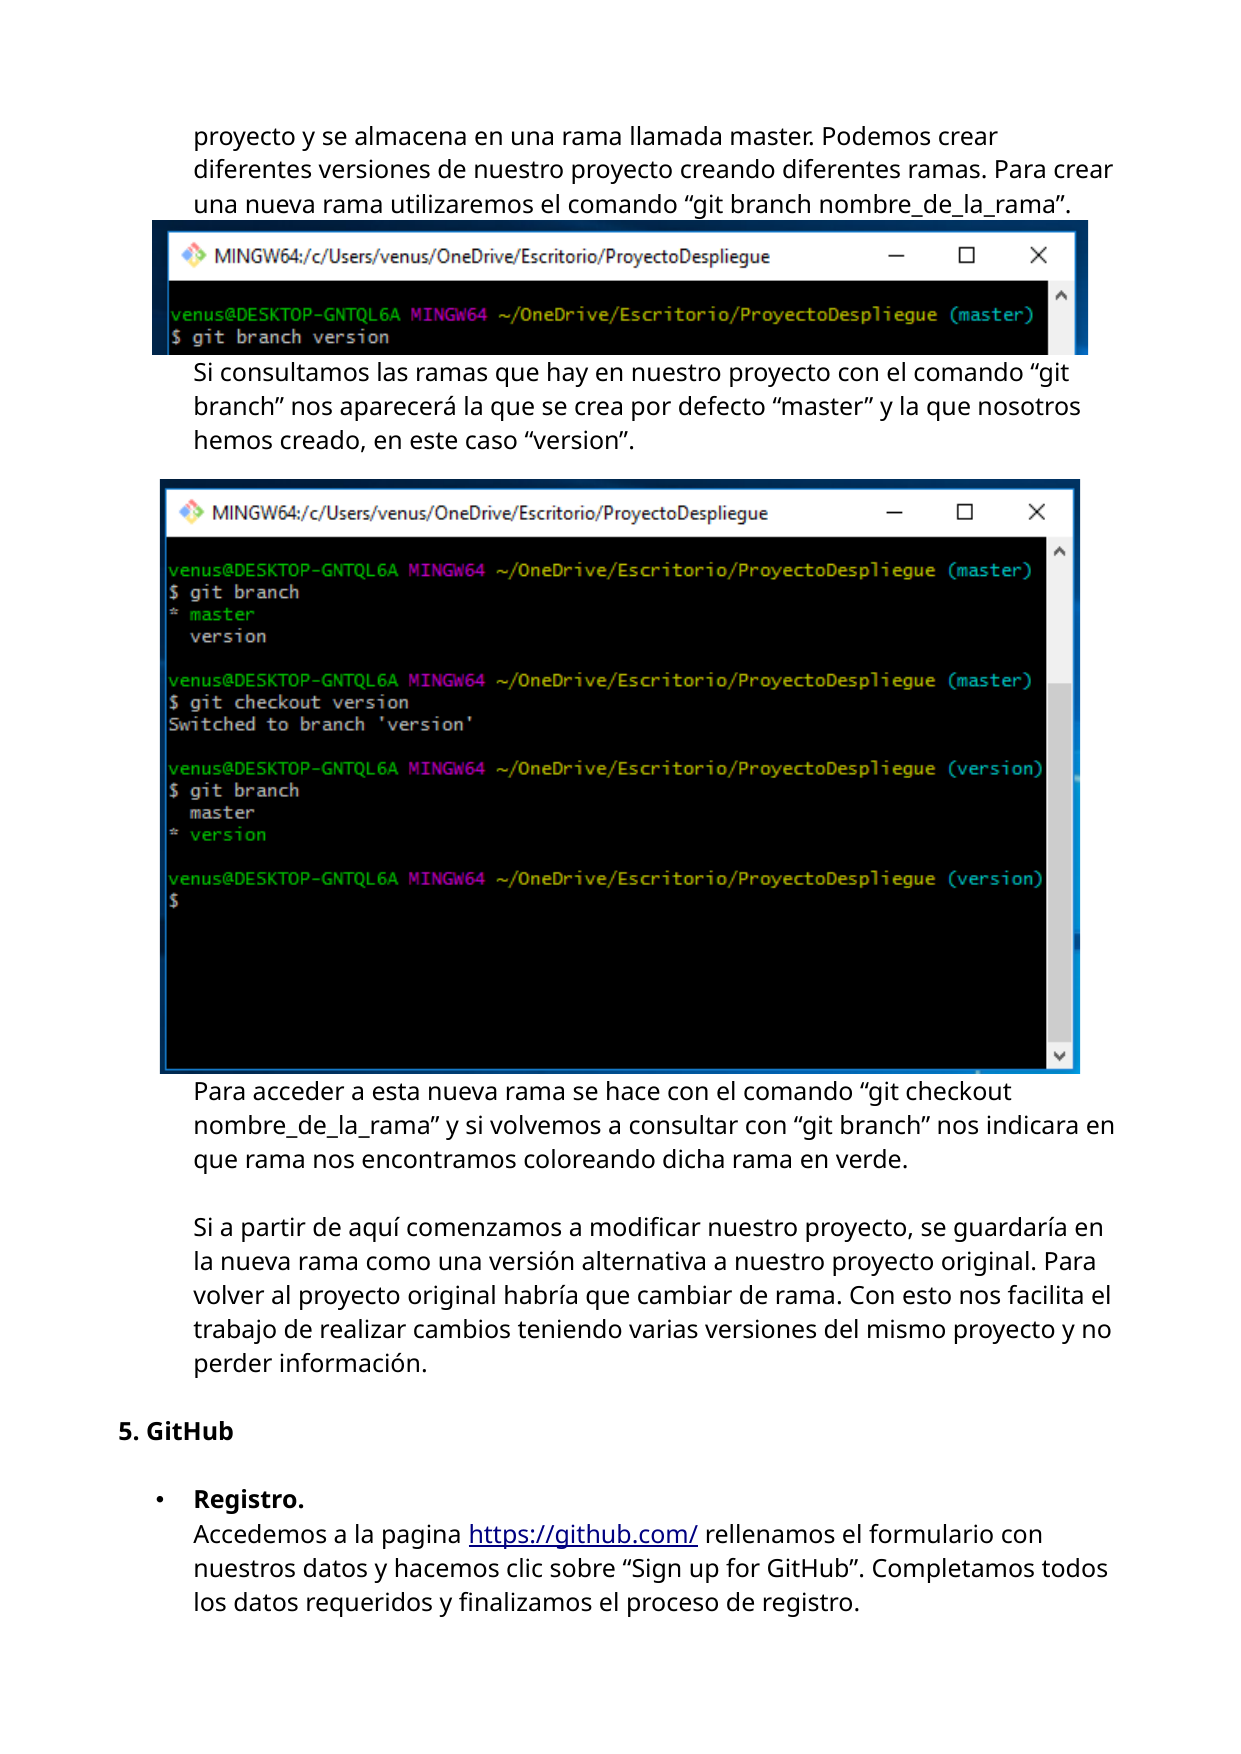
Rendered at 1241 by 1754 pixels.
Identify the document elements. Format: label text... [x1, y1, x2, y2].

list Registro. [156, 1482, 1122, 1516]
list proyecto y se almacena en una rama llamada master. Podemos crear diferentes versiones de nuestro proyecto creando diferentes ramas. Para crear una nueva rama utilizaremos el comando “git branch nombre_de_la_rama”. [156, 118, 1122, 220]
list Si consultamos las ramas que hay en nuestro proyecto con el comando “git branch” nos aparecerá la que se crea por defecto “master” y la que nosotros hemos creado, en este caso “version”. Para acceder a esta nueva rama se hace con el comando “git checkout nombre_de_la_rama” y si volvemos a consultar con “git branch” nos indicara en que rama nos encontramos coloreando dicha rama en verde. Si a partir de aquí comenzamos a modificar nuestro proyecto, se guardaría en la nueva rama como una versión alternativa a nuestro proyecto original. Para volver al proyecto original habría que cambiar de rama. Con esto nos facilita el trabajo de realizar cambios teniendo varias versiones del mismo proyecto y no perder información. [156, 220, 1122, 1380]
list Accedemos a la pagina https://github.com/ rellenamos el formulario con nuestros datos y hacemos clic sobre “Sign up for GitHub”. Completamos todos los datos requeridos y finalizamos el proceso de registro. [156, 1516, 1122, 1618]
text 5. GitHub [118, 1414, 1122, 1448]
